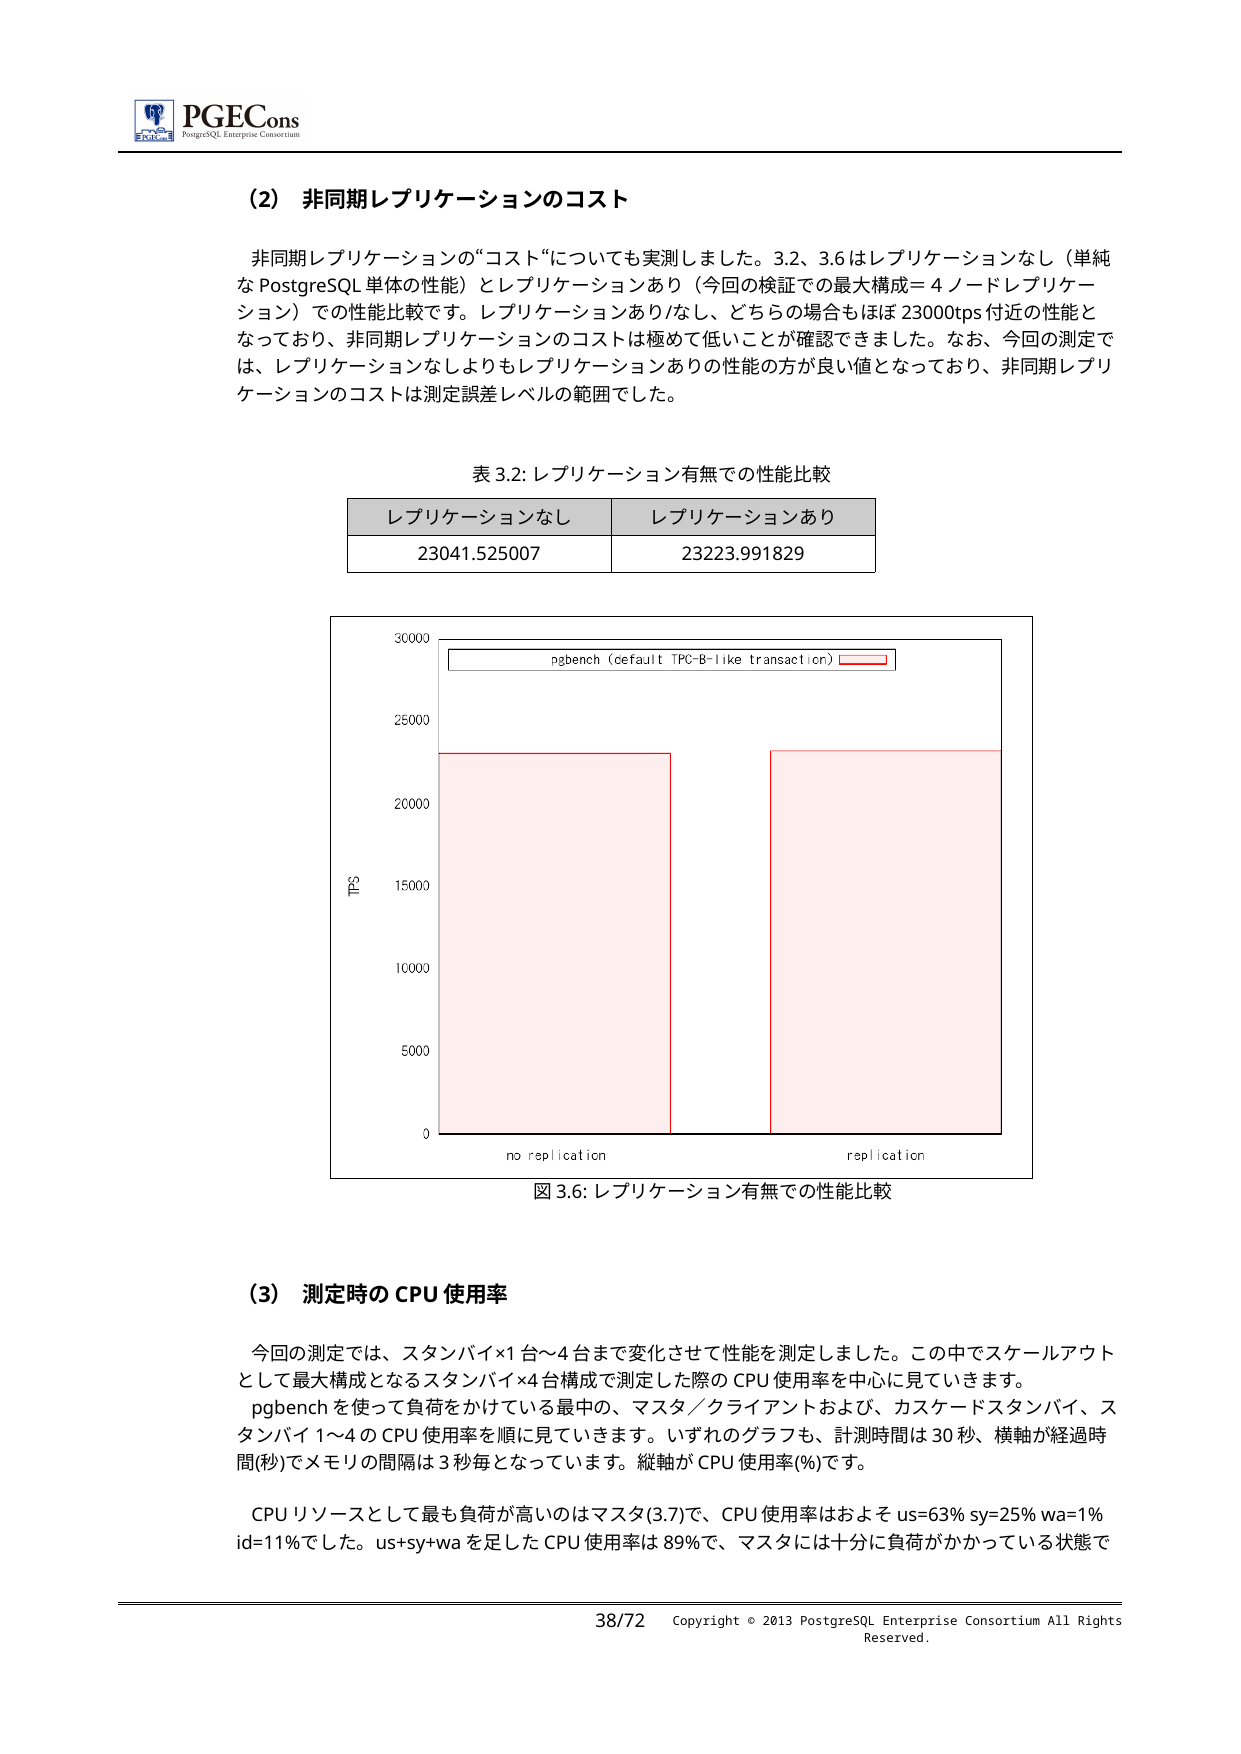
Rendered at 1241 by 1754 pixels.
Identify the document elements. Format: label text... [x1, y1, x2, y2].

subtitle 測定時のCPU使用率 [236, 1277, 1122, 1309]
text pgbenchを使って負荷をかけている最中の、マスタ／クライアントおよび、カスケードスタンバイ、スタンバイ1～4のCPU使用率を順に見ていきます。いずれのグラフも、計測時間は30秒、横軸が経過時間(秒)でメモリの間隔は3秒毎となっています。縦軸がCPU使用率(%)です。 [236, 1393, 1122, 1474]
table_cell 23223.991829 [612, 536, 875, 572]
text CPUリソースとして最も負荷が高いのはマスタ(図 3.7)で、CPU使用率はおよそus=63% sy=25% wa=1% id=11%でした。us+sy+waを足したCPU使用率は89%で、マスタには十分に負荷がかかっている状態です。 [236, 1500, 1122, 1554]
table_header レプリケーションあり [612, 499, 875, 535]
text 図 3.6: レプリケーション有無での性能比較 [301, 646, 1124, 1203]
table_cell 23041.525007 [348, 536, 611, 572]
subtitle 非同期レプリケーションのコスト [236, 182, 1122, 214]
picture [332, 619, 1030, 1176]
table_header レプリケーションなし [348, 499, 611, 535]
text 表 3.2: レプリケーション有無での性能比較 [181, 461, 1122, 486]
picture [128, 94, 306, 147]
text 非同期レプリケーションの“コスト“についても実測しました。表 3.2、図 3.6はレプリケーションなし（単純なPostgreSQL単体の性能）とレプリケーションあり（今回の検証での最大構成＝４ノードレプリケーション）での性能比較です。レプリケーションあり/なし、どちらの場合もほぼ23000tps付近の性能となっており、非同期レプリケーションのコストは極めて低いことが確認できました。なお、今回の測定では、レプリケーションなしよりもレプリケーションありの性能の方が良い値となっており、非同期レプリケーションのコストは測定誤差レベルの範囲でした。 [236, 243, 1122, 406]
text 今回の測定では、スタンバイ×1台～4台まで変化させて性能を測定しました。この中でスケールアウトとして最大構成となるスタンバイ×4台構成で測定した際のCPU使用率を中心に見ていきます。 [236, 1339, 1122, 1393]
